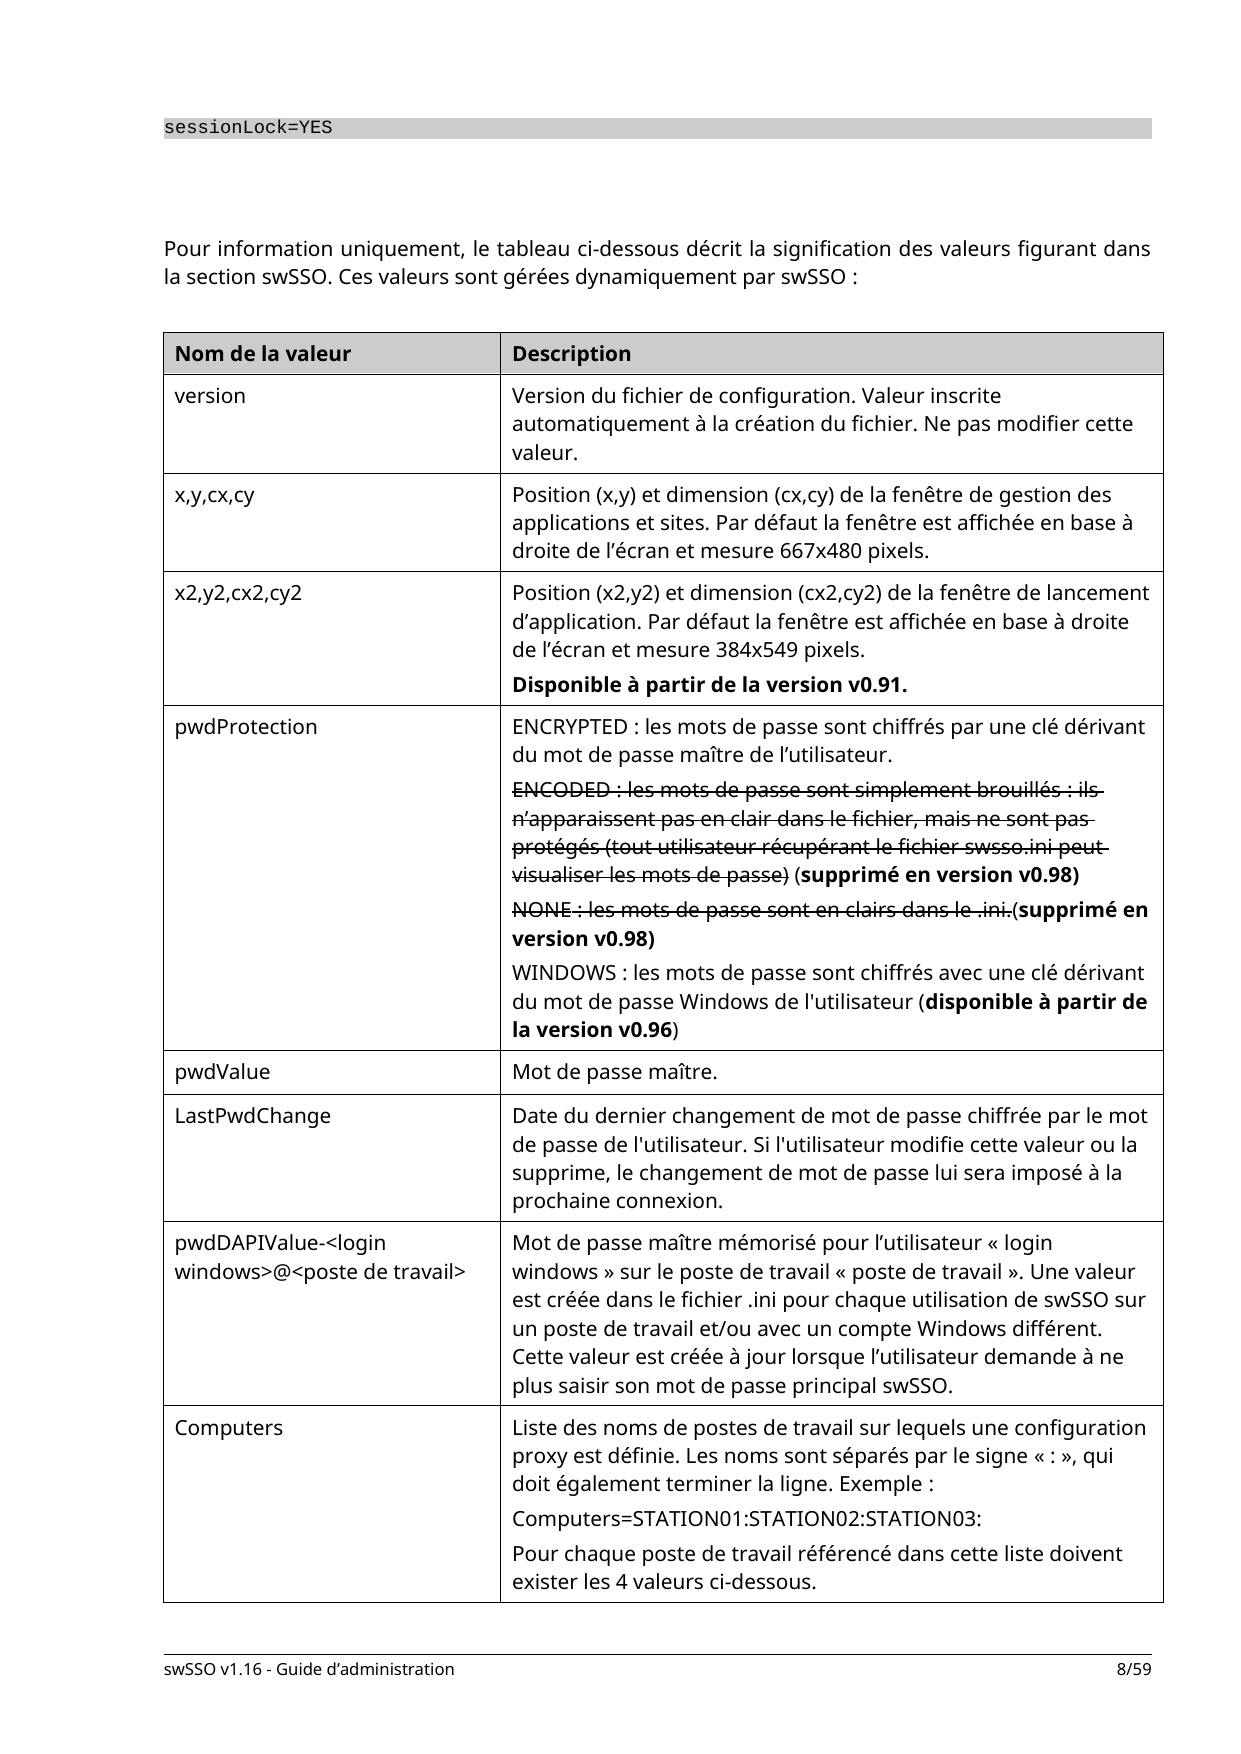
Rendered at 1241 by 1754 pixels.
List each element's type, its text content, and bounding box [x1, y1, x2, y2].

table_cell Liste des noms de postes de travail sur lequels une configuration proxy est définie. Les noms sont séparés par le signe « : », qui doit également terminer la ligne. Exemple : Computers=STATION01:STATION02:STATION03: Pour chaque poste de travail référencé dans cette liste doivent exister les 4 valeurs ci-dessous. [501, 1406, 1163, 1602]
table_cell pwdValue [164, 1051, 500, 1094]
table_cell Mot de passe maître mémorisé pour l’utilisateur « login windows » sur le poste de travail « poste de travail ». Une valeur est créée dans le fichier .ini pour chaque utilisation de swSSO sur un poste de travail et/ou avec un compte Windows différent. Cette valeur est créée à jour lorsque l’utilisateur demande à ne plus saisir son mot de passe principal swSSO. [501, 1222, 1163, 1405]
table_cell ENCRYPTED : les mots de passe sont chiffrés par une clé dérivant du mot de passe maître de l’utilisateur. ENCODED : les mots de passe sont simplement brouillés : ils n’apparaissent pas en clair dans le fichier, mais ne sont pas protégés (tout utilisateur récupérant le fichier swsso.ini peut visualiser les mots de passe) (supprimé en version v0.98) NONE : les mots de passe sont en clairs dans le .ini.(supprimé en version v0.98) WINDOWS : les mots de passe sont chiffrés avec une clé dérivant du mot de passe Windows de l'utilisateur (disponible à partir de la version v0.96) [501, 706, 1163, 1050]
table_cell Mot de passe maître. [501, 1051, 1163, 1094]
table_cell x2,y2,cx2,cy2 [164, 572, 500, 705]
table_cell Version du fichier de configuration. Valeur inscrite automatiquement à la création du fichier. Ne pas modifier cette valeur. [501, 375, 1163, 472]
table_cell version [164, 375, 500, 472]
text sessionLock=YES [164, 118, 1152, 139]
table_header Description [501, 333, 1163, 373]
table_cell LastPwdChange [164, 1095, 500, 1221]
table_cell Date du dernier changement de mot de passe chiffrée par le mot de passe de l'utilisateur. Si l'utilisateur modifie cette valeur ou la supprime, le changement de mot de passe lui sera imposé à la prochaine connexion. [501, 1095, 1163, 1221]
text Pour information uniquement, le tableau ci-dessous décrit la signification des valeurs figurant dans la section swSSO. Ces valeurs sont gérées dynamiquement par swSSO : [164, 234, 1152, 291]
table_cell pwdDAPIValue-<login windows>@<poste de travail> [164, 1222, 500, 1405]
table_cell Position (x2,y2) et dimension (cx2,cy2) de la fenêtre de lancement d’application. Par défaut la fenêtre est affichée en base à droite de l’écran et mesure 384x549 pixels. Disponible à partir de la version v0.91. [501, 572, 1163, 705]
table_cell Computers [164, 1406, 500, 1602]
table_cell x,y,cx,cy [164, 474, 500, 571]
table_cell Position (x,y) et dimension (cx,cy) de la fenêtre de gestion des applications et sites. Par défaut la fenêtre est affichée en base à droite de l’écran et mesure 667x480 pixels. [501, 474, 1163, 571]
table_cell pwdProtection [164, 706, 500, 1050]
table_header Nom de la valeur [164, 333, 500, 373]
